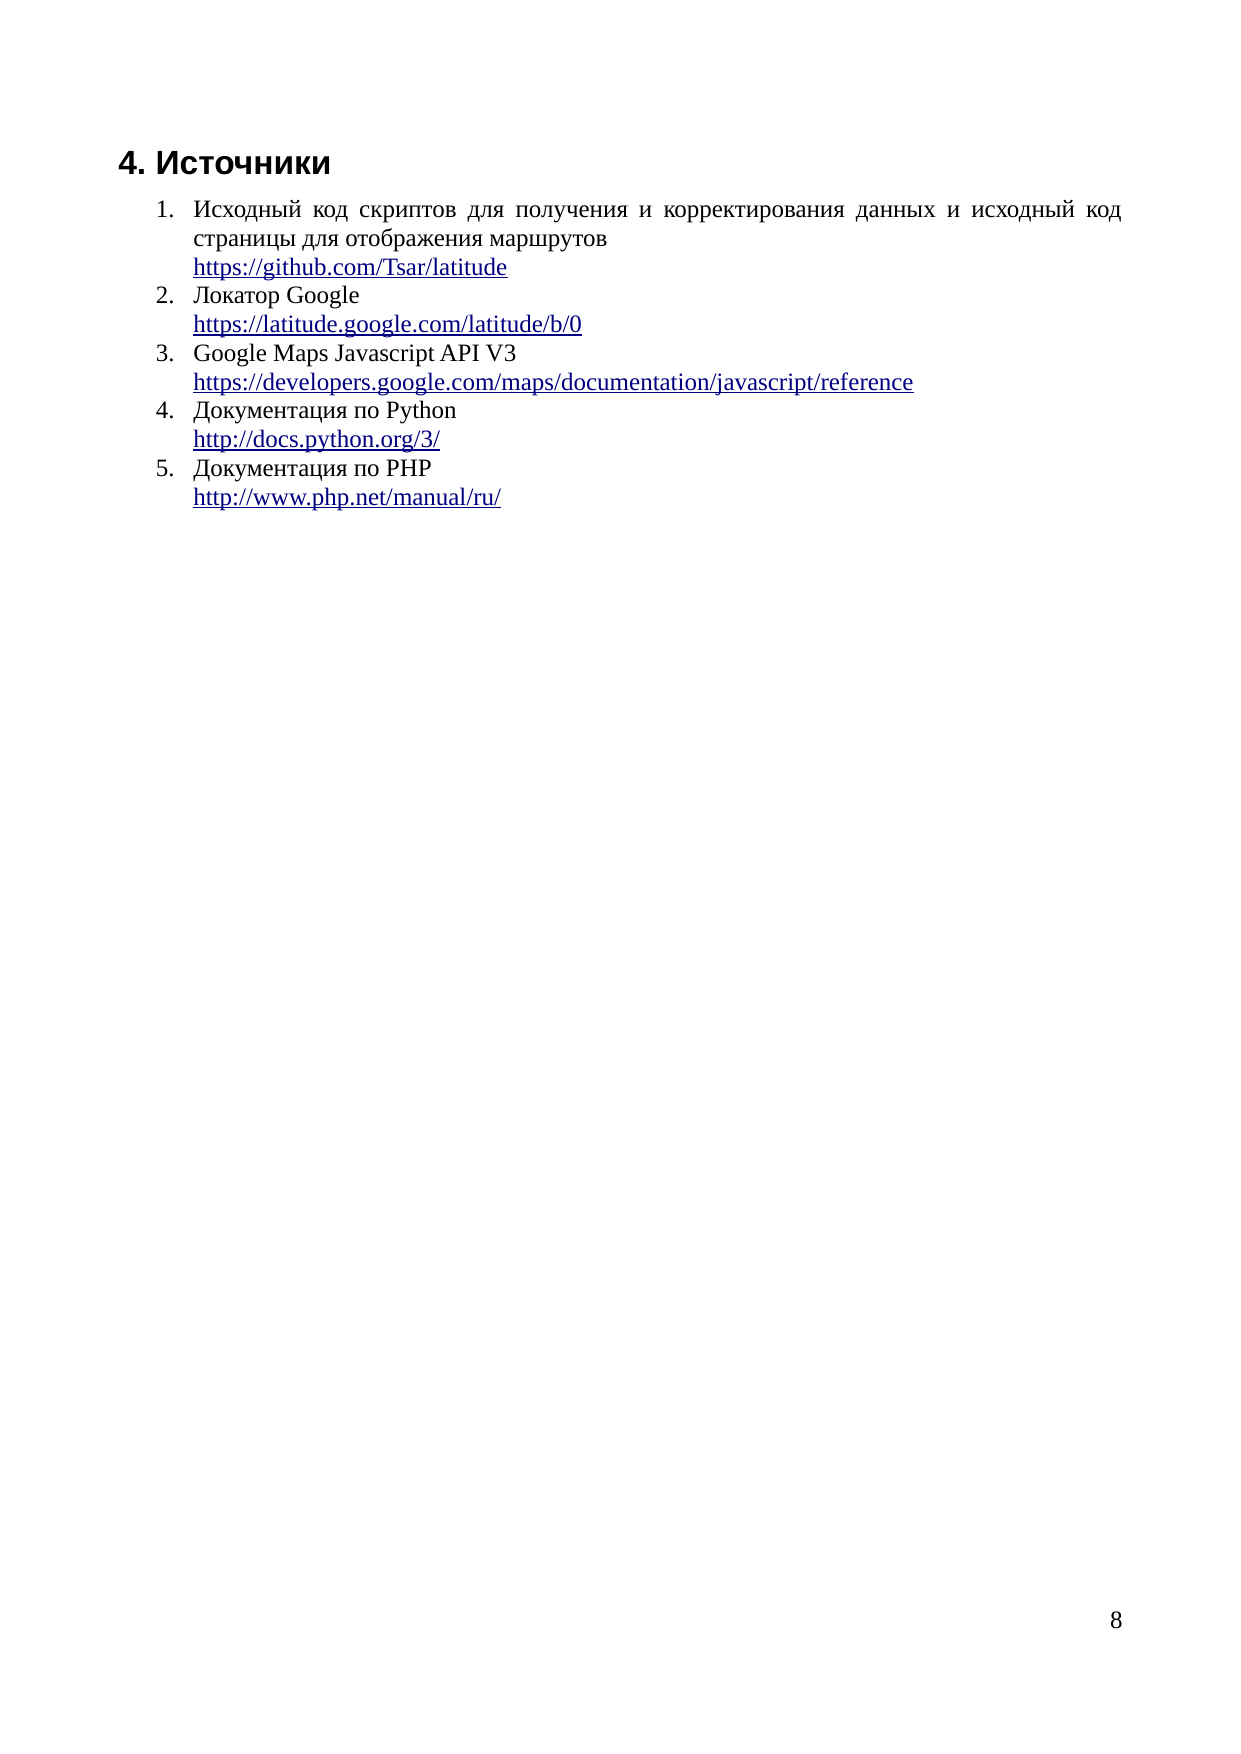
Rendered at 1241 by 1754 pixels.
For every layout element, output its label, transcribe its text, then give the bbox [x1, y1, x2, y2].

subtitle 4. Источники [118, 143, 1122, 182]
list http://docs.python.org/3/ [156, 424, 1122, 453]
list http://www.php.net/manual/ru/ [156, 482, 1122, 511]
list Документация по PHP [156, 453, 1122, 482]
list https://latitude.google.com/latitude/b/0 [156, 309, 1122, 338]
list https://github.com/Tsar/latitude [156, 252, 1122, 281]
list Google Maps Javascript API V3 [156, 338, 1122, 367]
list Локатор Google [156, 281, 1122, 309]
list Документация по Python [156, 396, 1122, 424]
list https://developers.google.com/maps/documentation/javascript/reference [156, 367, 1122, 396]
list Исходный код скриптов для получения и корректирования данных и исходный код страницы для отображения маршрутов [156, 194, 1122, 252]
